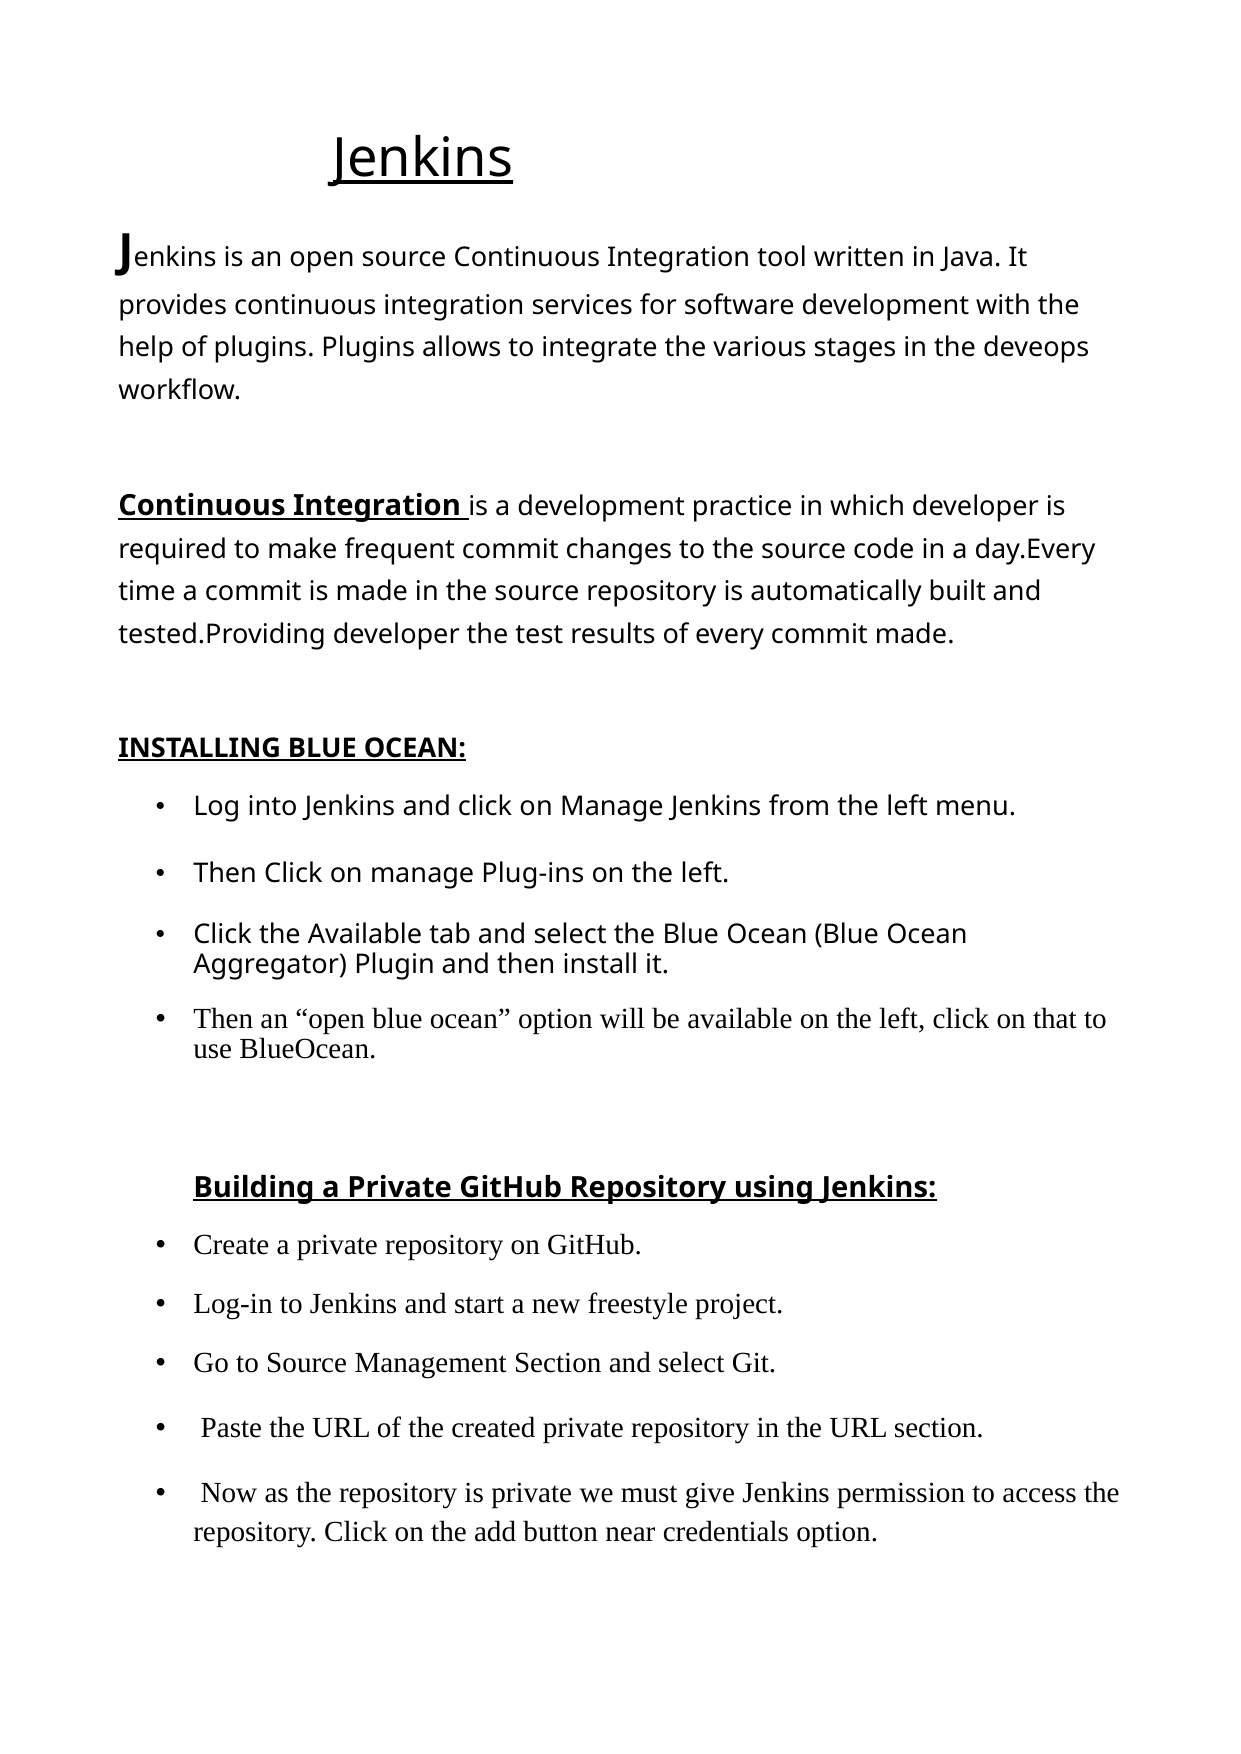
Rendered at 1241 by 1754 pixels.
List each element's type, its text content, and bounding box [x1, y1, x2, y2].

text Jenkins is an open source Continuous Integration tool written in Java. It provides continuous integration services for software development with the help of plugins. Plugins allows to integrate the various stages in the deveops workflow. [118, 217, 1122, 407]
list Paste the URL of the created private repository in the URL section. [156, 1410, 1122, 1444]
text Jenkins [118, 118, 1122, 192]
text INSTALLING BLUE OCEAN: [118, 728, 1122, 765]
list Log into Jenkins and click on Manage Jenkins from the left menu. [156, 791, 1122, 822]
list Now as the repository is private we must give Jenkins permission to access the repository. Click on the add button near credentials option. [156, 1475, 1122, 1548]
list Go to Source Management Section and select Git. [156, 1345, 1122, 1379]
text Continuous Integration is a development practice in which developer is required to make frequent commit changes to the source code in a day.Every time a commit is made in the source repository is automatically built and tested.Providing developer the test results of every commit made. [118, 484, 1122, 651]
list Log-in to Jenkins and start a new freestyle project. [156, 1286, 1122, 1320]
list Then Click on manage Plug-ins on the left. [156, 858, 1122, 888]
list Then an “open blue ocean” option will be available on the left, click on that to use BlueOcean. [156, 1004, 1122, 1065]
list Building a Private GitHub Repository using Jenkins: [156, 1173, 1122, 1203]
list Create a private repository on GitHub. [156, 1227, 1122, 1261]
list Click the Available tab and select the Blue Ocean (Blue Ocean Aggregator) Plugin and then install it. [156, 919, 1122, 980]
